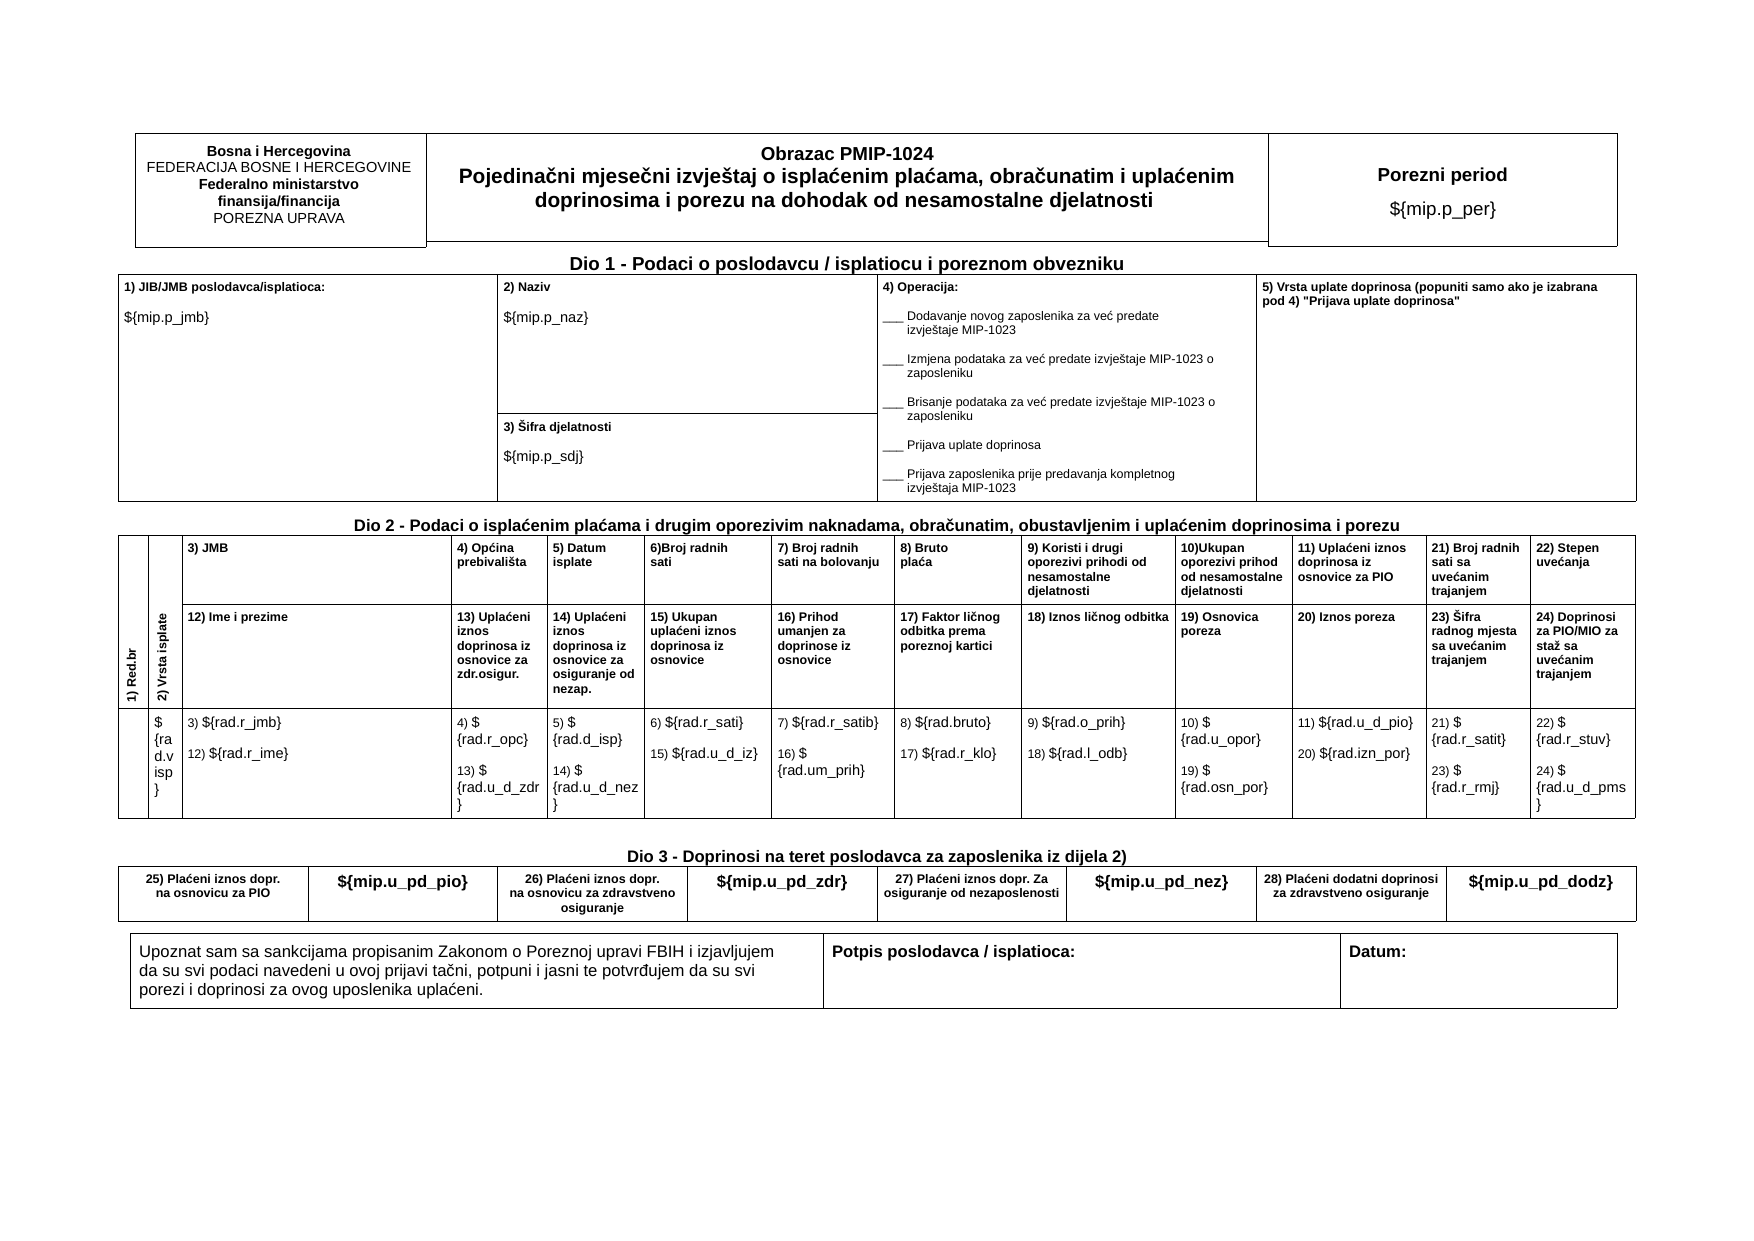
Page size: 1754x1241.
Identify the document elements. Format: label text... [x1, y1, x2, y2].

text Porezni period [1277, 142, 1608, 185]
text ${mip.p_per} [1277, 198, 1608, 219]
table_cell 21) ${rad.r_satit} 23) ${rad.r_rmj} [1427, 709, 1530, 818]
table_cell 24) Doprinosi za PIO/MIO za staž sa uvećanim trajanjem [1531, 605, 1635, 708]
table_cell 10) ${rad.u_opor} 19) ${rad.osn_por} [1176, 709, 1292, 818]
table_cell 18) Iznos ličnog odbitka [1022, 605, 1175, 708]
table_header 27) Plaćeni iznos dopr. Za osiguranje od nezaposlenosti [878, 867, 1066, 921]
text Potpis poslodavca / isplatioca: [832, 941, 1331, 961]
table_cell 9) ${rad.o_prih} 18) ${rad.l_odb} [1022, 709, 1175, 818]
table_cell 17) Faktor ličnog odbitka prema poreznoj kartici [895, 605, 1021, 708]
table_cell 3) Šifra djelatnosti ${mip.p_sdj} [498, 414, 877, 501]
table_cell 3) ${rad.r_jmb} 12) ${rad.r_ime} [183, 709, 451, 818]
table_header 9) Koristi i drugi oporezivi prihodi od nesamostalne djelatnosti [1022, 536, 1175, 604]
table_header 3) JMB [183, 536, 451, 604]
table_cell 6) ${rad.r_sati} 15) ${rad.u_d_iz} [645, 709, 771, 818]
text Dio 2 - Podaci o isplaćenim plaćama i drugim oporezivim naknadama, obračunatim, obustavljenim i uplaćenim doprinosima i porezu [118, 516, 1636, 535]
table_header ${mip.u_pd_nez} [1067, 867, 1256, 921]
text Dio 1 - Podaci o poslodavcu / isplatiocu i poreznom obvezniku [118, 252, 1636, 274]
table_header ${mip.u_pd_dodz} [1447, 867, 1636, 921]
table_header 28) Plaćeni dodatni doprinosi za zdravstveno osiguranje [1257, 867, 1446, 921]
table_header 6)Broj radnih sati [645, 536, 771, 604]
table_header 4) Općina prebivališta [452, 536, 547, 604]
table_cell 12) Ime i prezime [183, 605, 451, 708]
table_header 7) Broj radnih sati na bolovanju [772, 536, 894, 604]
table_cell 13) Uplaćeni iznos doprinosa iz osnovice za zdr.osigur. [452, 605, 547, 708]
text Dio 3 - Doprinosi na teret poslodavca za zaposlenika iz dijela 2) [118, 818, 1636, 866]
table_header ${mip.u_pd_zdr} [688, 867, 877, 921]
table_cell ${rad.visp} [149, 709, 182, 818]
text Obrazac PMIP-1024 Pojedinačni mjesečni izvještaj o isplaćenim plaćama, obračunatim i uplaćenim doprinosima i porezu na dohodak od nesamostalne djelatnosti [435, 142, 1259, 212]
table_cell 11) ${rad.u_d_pio} 20) ${rad.izn_por} [1293, 709, 1426, 818]
table_header 21) Broj radnih sati sa uvećanim trajanjem [1427, 536, 1530, 604]
table_cell 8) ${rad.bruto} 17) ${rad.r_klo} [895, 709, 1021, 818]
table_header 11) Uplaćeni iznos doprinosa iz osnovice za PIO [1293, 536, 1426, 604]
text Upoznat sam sa sankcijama propisanim Zakonom o Poreznoj upravi FBIH i izjavljujem da su svi podaci navedeni u ovoj prijavi tačni, potpuni i jasni te potvrđujem da su svi porezi i doprinosi za ovog uposlenika uplaćeni. [139, 941, 814, 999]
table_header 22) Stepen uvećanja [1531, 536, 1635, 604]
table_header 25) Plaćeni iznos dopr. na osnovicu za PIO [119, 867, 308, 921]
table_cell 22) ${rad.r_stuv} 24) ${rad.u_d_pms} [1531, 709, 1635, 818]
table_header 1) JIB/JMB poslodavca/isplatioca: ${mip.p_jmb} [119, 275, 497, 501]
table_header ${mip.u_pd_pio} [309, 867, 497, 921]
table_cell 7) ${rad.r_satib} 16) ${rad.um_prih} [772, 709, 894, 818]
table_cell 5) ${rad.d_isp} 14) ${rad.u_d_nez} [548, 709, 644, 818]
table_cell 16) Prihod umanjen za doprinose iz osnovice [772, 605, 894, 708]
table_cell 15) Ukupan uplaćeni iznos doprinosa iz osnovice [645, 605, 771, 708]
table_header 1) Red.br [119, 536, 148, 708]
table_cell 4) ${rad.r_opc} 13) ${rad.u_d_zdr} [452, 709, 547, 818]
table_header 8) Bruto plaća [895, 536, 1021, 604]
table_header 5) Datum isplate [548, 536, 644, 604]
table_header 10)Ukupan oporezivi prihod od nesamostalne djelatnosti [1176, 536, 1292, 604]
table_cell 19) Osnovica poreza [1176, 605, 1292, 708]
table_cell 23) Šifra radnog mjesta sa uvećanim trajanjem [1427, 605, 1530, 708]
table_header 4) Operacija: ___ Dodavanje novog zaposlenika za već predate izvještaje MIP-1023 ___ Izmjena podataka za već predate izvještaje MIP-1023 o zaposleniku ___ Brisanje podataka za već predate izvještaje MIP-1023 o zaposleniku ___ Prijava uplate doprinosa ___ Prijava zaposlenika prije predavanja kompletnog izvještaja MIP-1023 [878, 275, 1256, 501]
text Bosna i Hercegovina FEDERACIJA BOSNE I HERCEGOVINE Federalno ministarstvo finansija/financija POREZNA UPRAVA [144, 142, 417, 226]
table_header 2) Vrsta isplate [149, 536, 182, 708]
table_cell @table:table-row [#list mip.radnik as rad] @/table:table-row [/#list] [119, 709, 148, 818]
text Datum: [1349, 941, 1608, 961]
table_header 26) Plaćeni iznos dopr. na osnovicu za zdravstveno osiguranje [498, 867, 687, 921]
table_cell 14) Uplaćeni iznos doprinosa iz osnovice za osiguranje od nezap. [548, 605, 644, 708]
table_header 2) Naziv ${mip.p_naz} [498, 275, 877, 413]
table_cell 20) Iznos poreza [1293, 605, 1426, 708]
text [427, 134, 1268, 241]
table_header 5) Vrsta uplate doprinosa (popuniti samo ako je izabrana pod 4) "Prijava uplate doprinosa" [1257, 275, 1636, 501]
